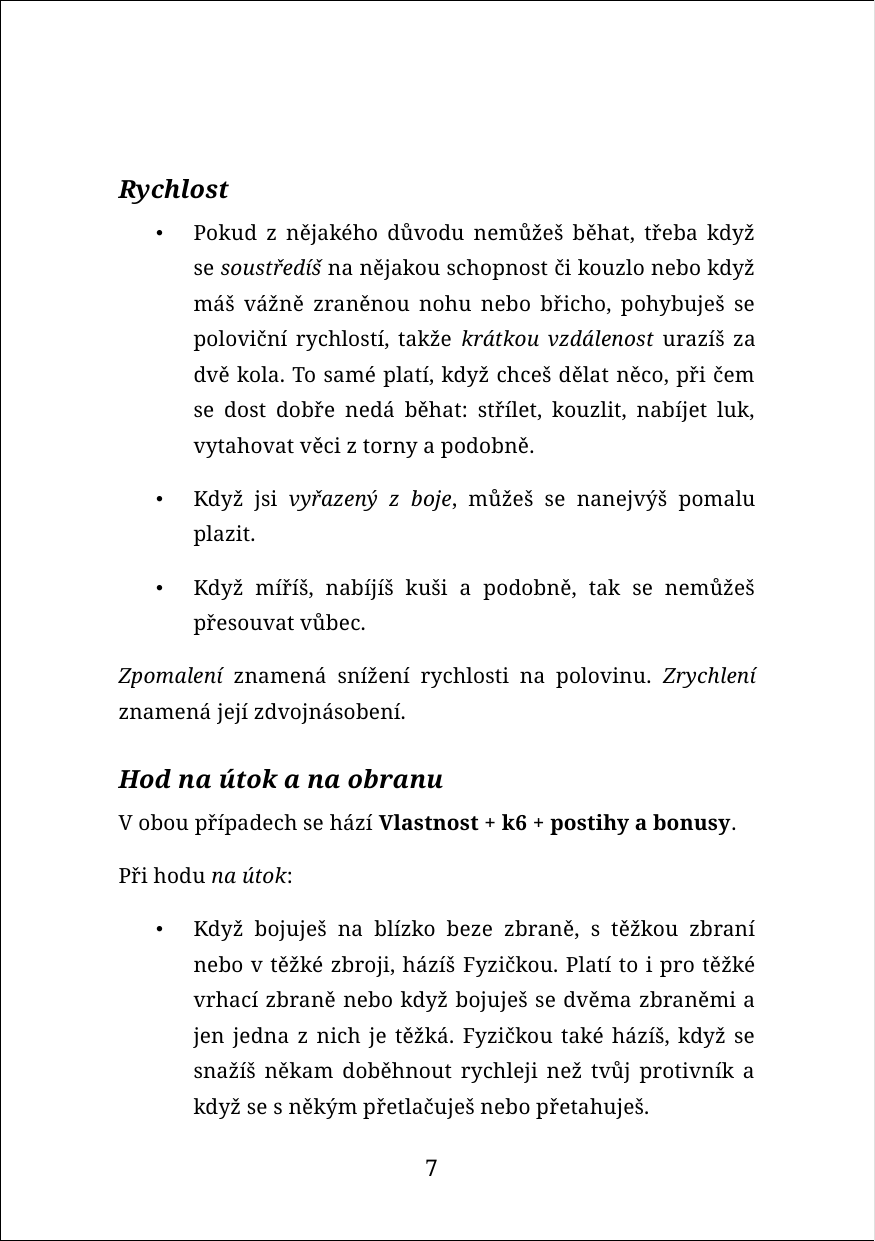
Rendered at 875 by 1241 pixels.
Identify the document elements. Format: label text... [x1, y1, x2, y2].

list Pokud z nějakého důvodu nemůžeš běhat, třeba když se soustředíš na nějakou schopnost či kouzlo nebo když máš vážně zraněnou nohu nebo břicho, pohybuješ se poloviční rychlostí, takže krátkou vzdálenost urazíš za dvě kola. To samé platí, když chceš dělat něco, při čem se dost dobře nedá běhat: střílet, kouzlit, nabíjet luk, vytahovat věci z torny a podobně. [156, 218, 756, 459]
text Zpomalení znamená snížení rychlosti na polovinu. Zrychlení znamená její zdvojnásobení. [118, 661, 756, 725]
subtitle Rychlost [118, 172, 756, 206]
subtitle Hod na útok a na obranu [118, 762, 756, 796]
list Když jsi vyřazený z boje, můžeš se nanejvýš pomalu plazit. [156, 484, 756, 548]
list Když míříš, nabíjíš kuši a podobně, tak se nemůžeš přesouvat vůbec. [156, 573, 756, 637]
text V obou případech se hází Vlastnost + k6 + postihy a bonusy. [118, 808, 756, 836]
list Když bojuješ na blízko beze zbraně, s těžkou zbraní nebo v těžké zbroji, házíš Fyzičkou. Platí to i pro těžké vrhací zbraně nebo když bojuješ se dvěma zbraněmi a jen jedna z nich je těžká. Fyzičkou také házíš, když se snažíš někam doběhnout rychleji než tvůj protivník a když se s někým přetlačuješ nebo přetahuješ. [156, 914, 756, 1120]
text Při hodu na útok: [118, 861, 756, 889]
